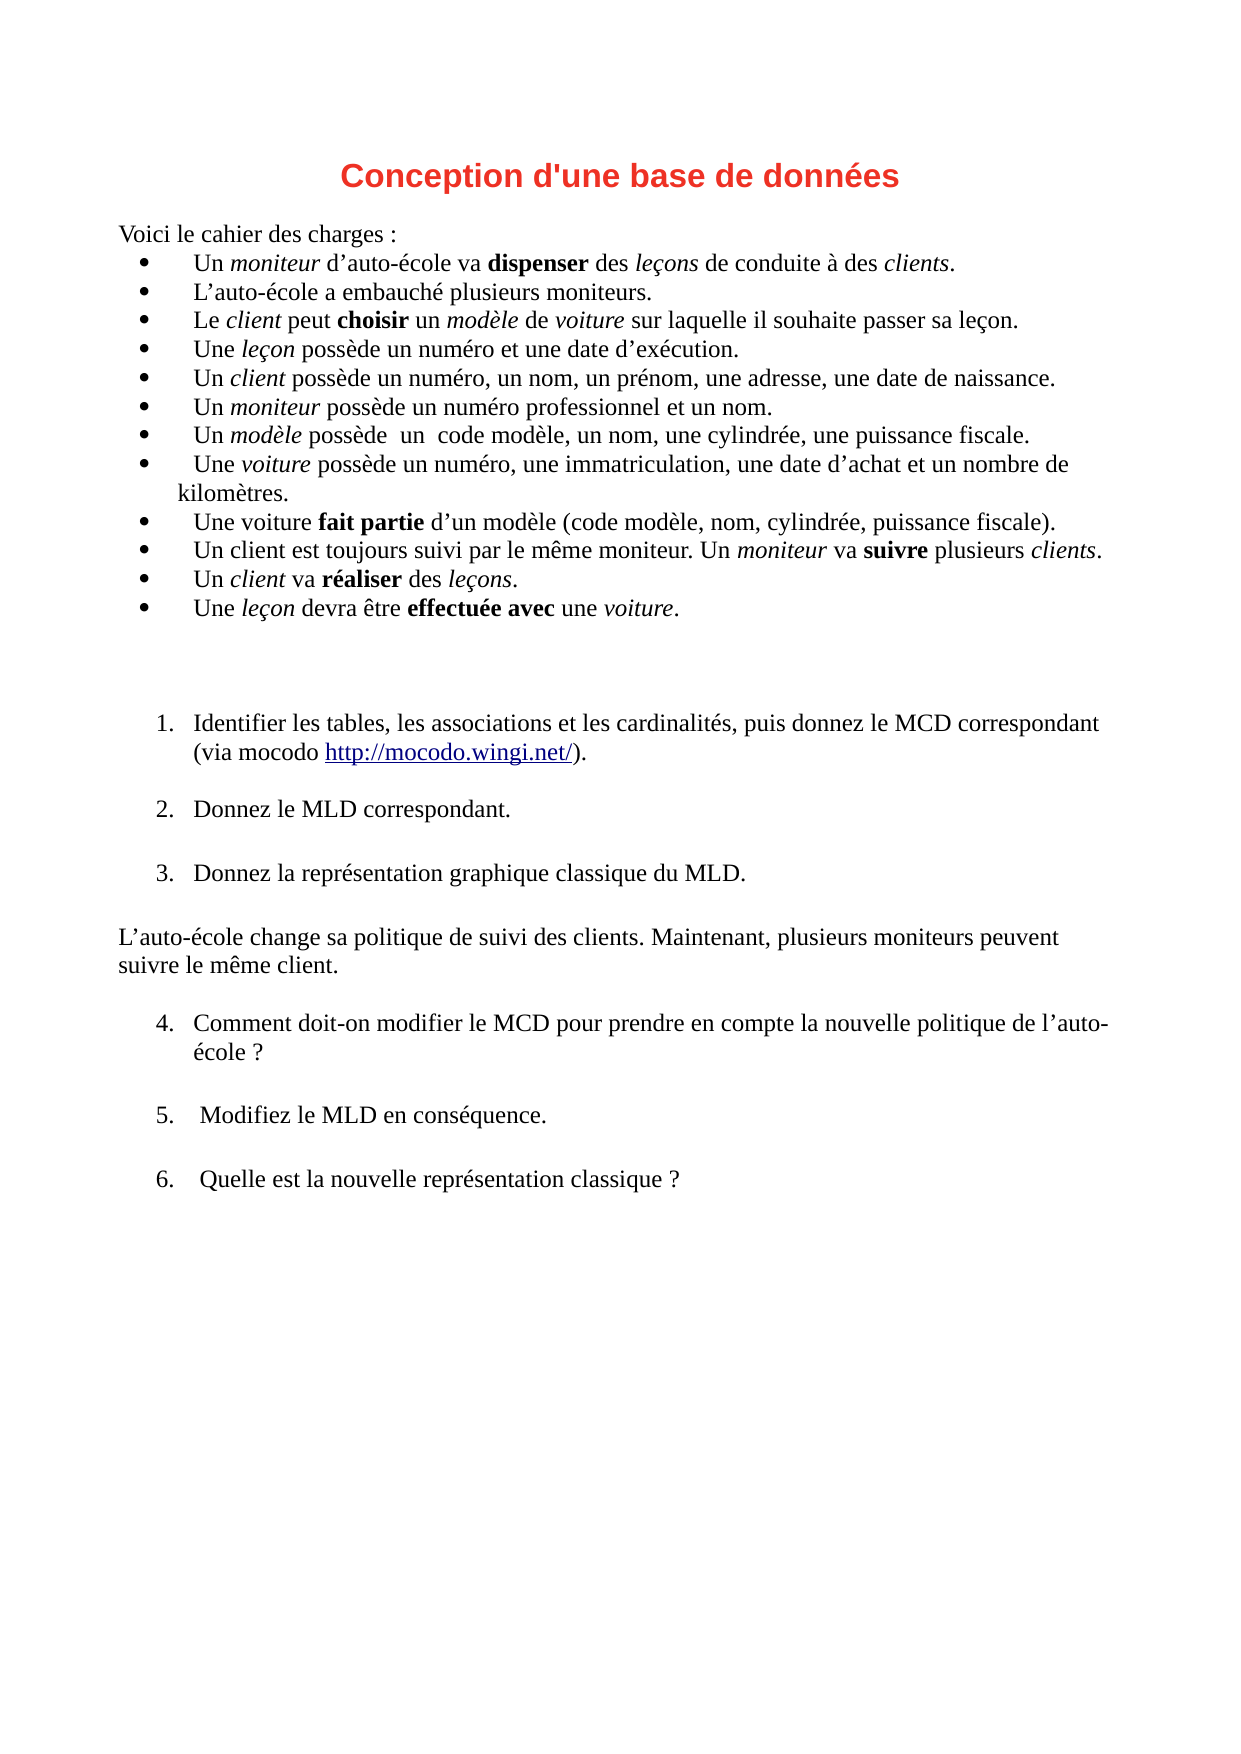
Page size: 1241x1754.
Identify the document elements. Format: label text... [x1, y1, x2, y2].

list Un moniteur possède un numéro professionnel et un nom. [140, 392, 1122, 420]
list Identifier les tables, les associations et les cardinalités, puis donnez le MCD correspondant (via mocodo http://mocodo.wingi.net/). [156, 708, 1122, 765]
list Un client possède un numéro, un nom, un prénom, une adresse, une date de naissance. [140, 363, 1122, 392]
list Un moniteur d’auto-école va dispenser des leçons de conduite à des clients. [140, 248, 1122, 277]
list Une leçon possède un numéro et une date d’exécution. [140, 334, 1122, 363]
list Un client est toujours suivi par le même moniteur. Un moniteur va suivre plusieurs clients. [140, 535, 1122, 564]
list Un client va réaliser des leçons. [140, 564, 1122, 593]
list Une voiture possède un numéro, une immatriculation, une date d’achat et un nombre de kilomètres. [140, 449, 1122, 507]
list Donnez la représentation graphique classique du MLD. [156, 858, 1122, 887]
list Donnez le MLD correspondant. [156, 794, 1122, 823]
list Comment doit-on modifier le MCD pour prendre en compte la nouvelle politique de l’auto-école ? [156, 1008, 1122, 1065]
list Un modèle possède un code modèle, un nom, une cylindrée, une puissance fiscale. [140, 420, 1122, 449]
list L’auto-école a embauché plusieurs moniteurs. [140, 277, 1122, 305]
text Conception d'une base de données [118, 156, 1122, 194]
list Une leçon devra être effectuée avec une voiture. [140, 593, 1122, 622]
text Voici le cahier des charges : [118, 219, 1122, 248]
list Une voiture fait partie d’un modèle (code modèle, nom, cylindrée, puissance fiscale). [140, 507, 1122, 535]
text L’auto-école change sa politique de suivi des clients. Maintenant, plusieurs moniteurs peuvent suivre le même client. [118, 922, 1122, 979]
list Quelle est la nouvelle représentation classique ? [156, 1164, 1122, 1193]
list Le client peut choisir un modèle de voiture sur laquelle il souhaite passer sa leçon. [140, 305, 1122, 334]
list Modifiez le MLD en conséquence. [156, 1100, 1122, 1129]
